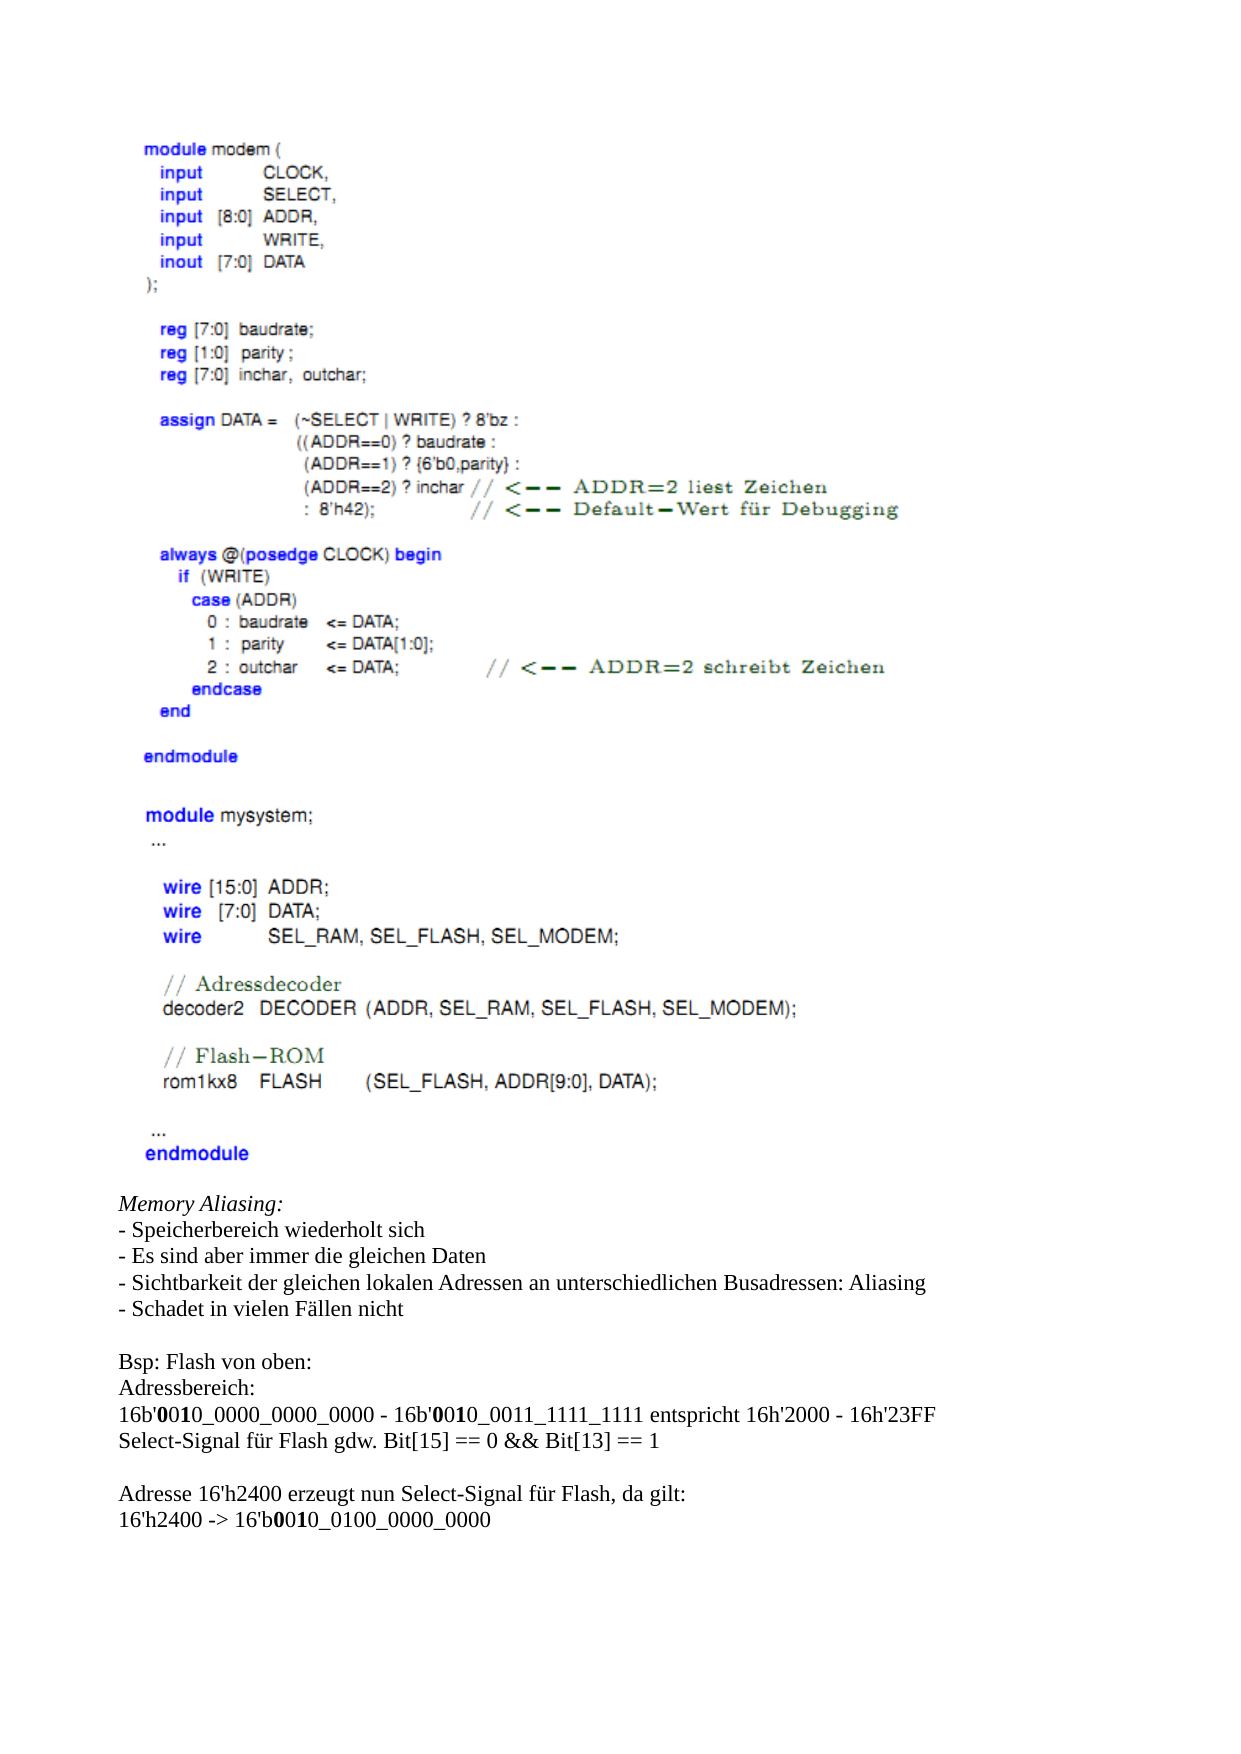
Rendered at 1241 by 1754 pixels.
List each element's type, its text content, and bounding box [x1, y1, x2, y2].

text - Speicherbereich wiederholt sich [118, 1216, 1122, 1242]
text - Sichtbarkeit der gleichen lokalen Adressen an unterschiedlichen Busadressen: Aliasing [118, 1269, 1122, 1295]
text Bsp: Flash von oben: [118, 1348, 1122, 1374]
picture [135, 135, 908, 775]
text Memory Aliasing: [118, 1190, 1122, 1216]
text - Es sind aber immer die gleichen Daten [118, 1242, 1122, 1269]
text Select-Signal für Flash gdw. Bit[15] == 0 && Bit[13] == 1 [118, 1427, 1122, 1453]
text Adresse 16'h2400 erzeugt nun Select-Signal für Flash, da gilt: [118, 1480, 1122, 1506]
text - Schadet in vielen Fällen nicht [118, 1295, 1122, 1322]
text 16b'0010_0000_0000_0000 - 16b'0010_0011_1111_1111 entspricht 16h'2000 - 16h'23FF [118, 1401, 1122, 1427]
picture [142, 803, 800, 1164]
text 16'h2400 -> 16'b0010_0100_0000_0000 [118, 1506, 1122, 1532]
text Adressbereich: [118, 1374, 1122, 1401]
